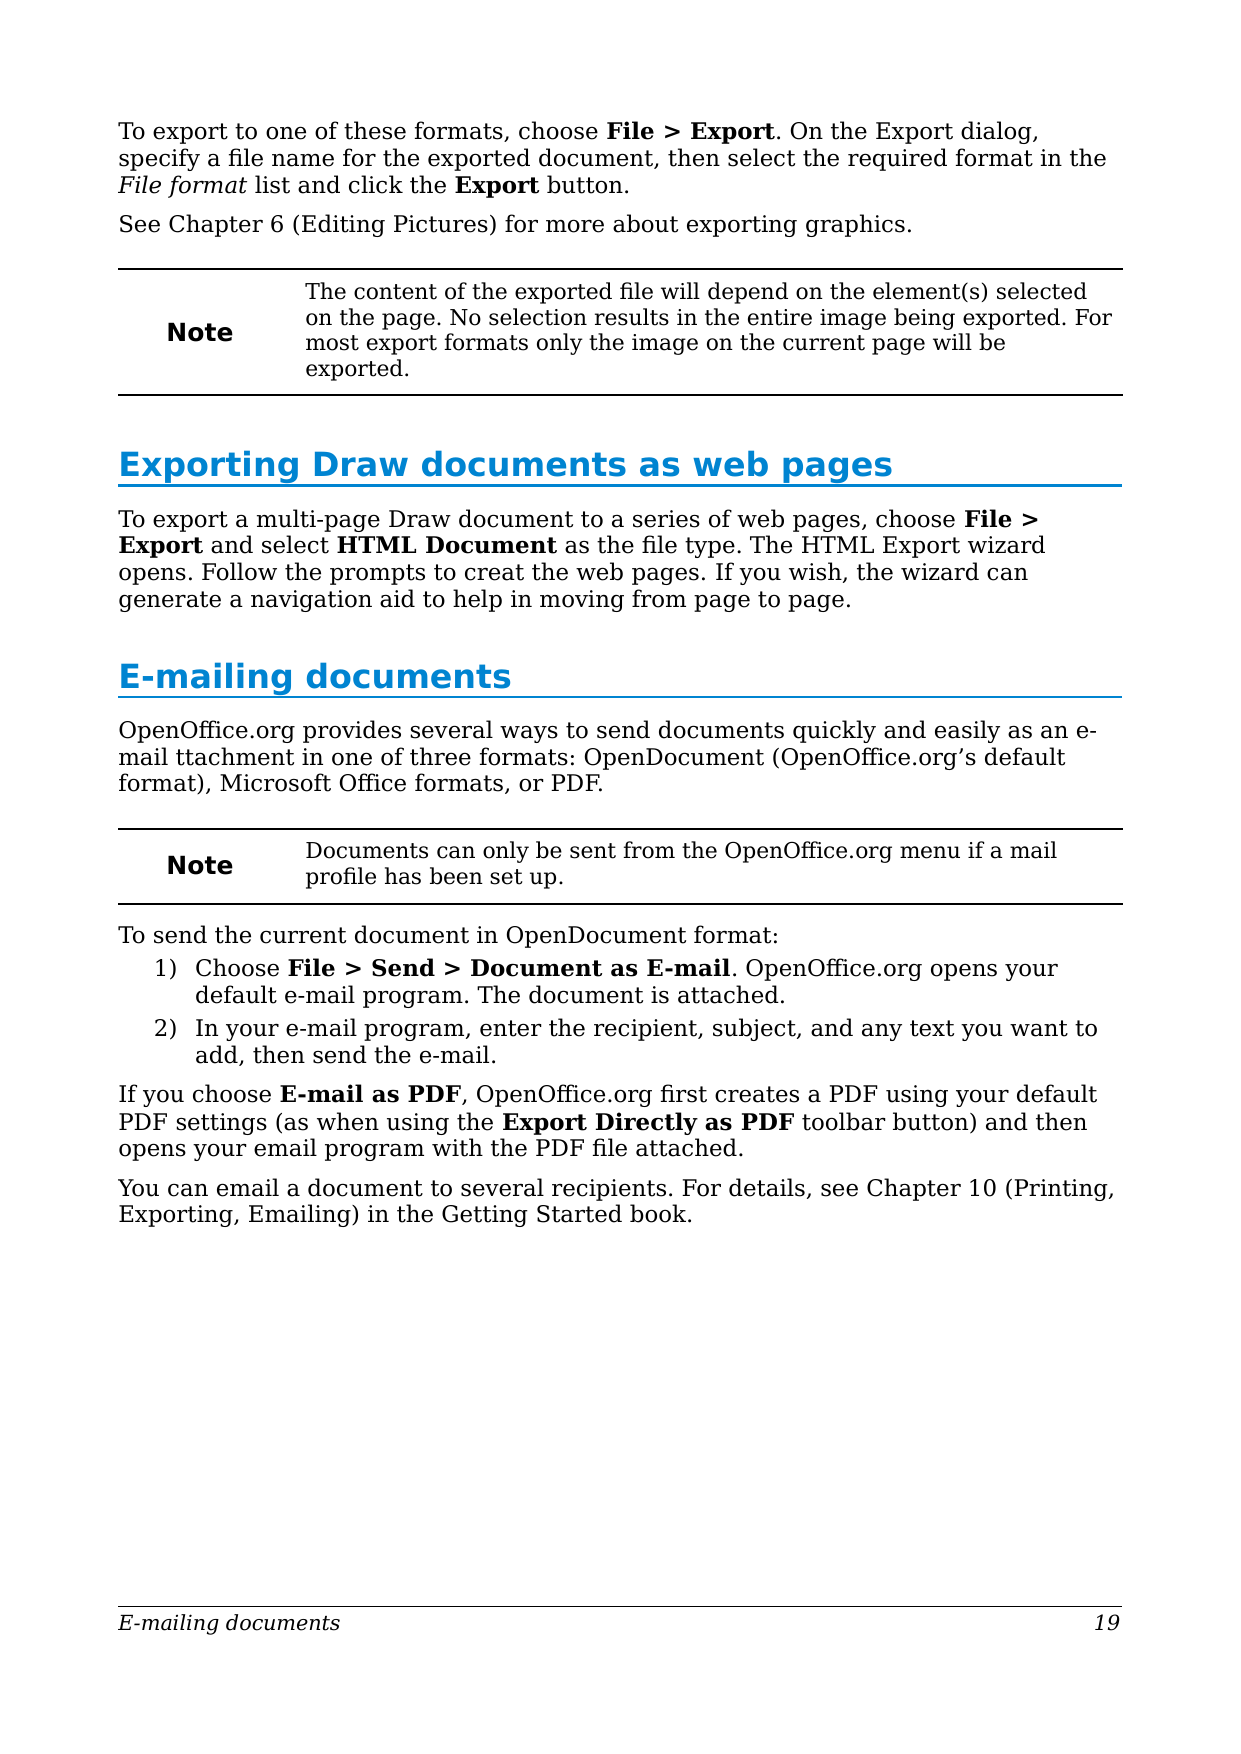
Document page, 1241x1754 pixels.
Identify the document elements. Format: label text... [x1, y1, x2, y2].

list In your e-mail program, enter the recipient, subject, and any text you want to add, then send the e-mail. [177, 1015, 1122, 1069]
table_header Documents can only be sent from the OpenOffice.org menu if a mail profile has been set up. [281, 830, 1122, 902]
table_header Note [118, 830, 281, 902]
text OpenOffice.org provides several ways to send documents quickly and easily as an e-mail ttachment in one of three formats: OpenDocument (OpenOffice.org’s default format), Microsoft Office formats, or PDF. [118, 717, 1122, 797]
table_header Note [118, 270, 281, 394]
subtitle E-mailing documents [118, 657, 1122, 696]
text To export to one of these formats, choose File > Export. On the Export dialog, specify a file name for the exported document, then select the required format in the File format list and click the Export button. [118, 118, 1122, 199]
text You can email a document to several recipients. For details, see Chapter 10 (Printing, Exporting, Emailing) in the Getting Started book. [118, 1175, 1122, 1228]
table_header The content of the exported file will depend on the element(s) selected on the page. No selection results in the entire image being exported. For most export formats only the image on the current page will be exported. [281, 270, 1122, 394]
text If you choose E-mail as PDF, OpenOffice.org first creates a PDF using your default PDF settings (as when using the Export Directly as PDF toolbar button) and then opens your email program with the PDF file attached. [118, 1081, 1122, 1162]
list To send the current document in OpenDocument format: [118, 922, 1122, 949]
subtitle Exporting Draw documents as web pages [118, 446, 1122, 484]
text See Chapter 6 (Editing Pictures) for more about exporting graphics. [118, 211, 1122, 238]
list Choose File > Send > Document as E-mail. OpenOffice.org opens your default e-mail program. The document is attached. [177, 955, 1122, 1009]
text To export a multi-page Draw document to a series of web pages, choose File > Export and select HTML Document as the file type. The HTML Export wizard opens. Follow the prompts to creat the web pages. If you wish, the wizard can generate a navigation aid to help in moving from page to page. [118, 506, 1122, 613]
